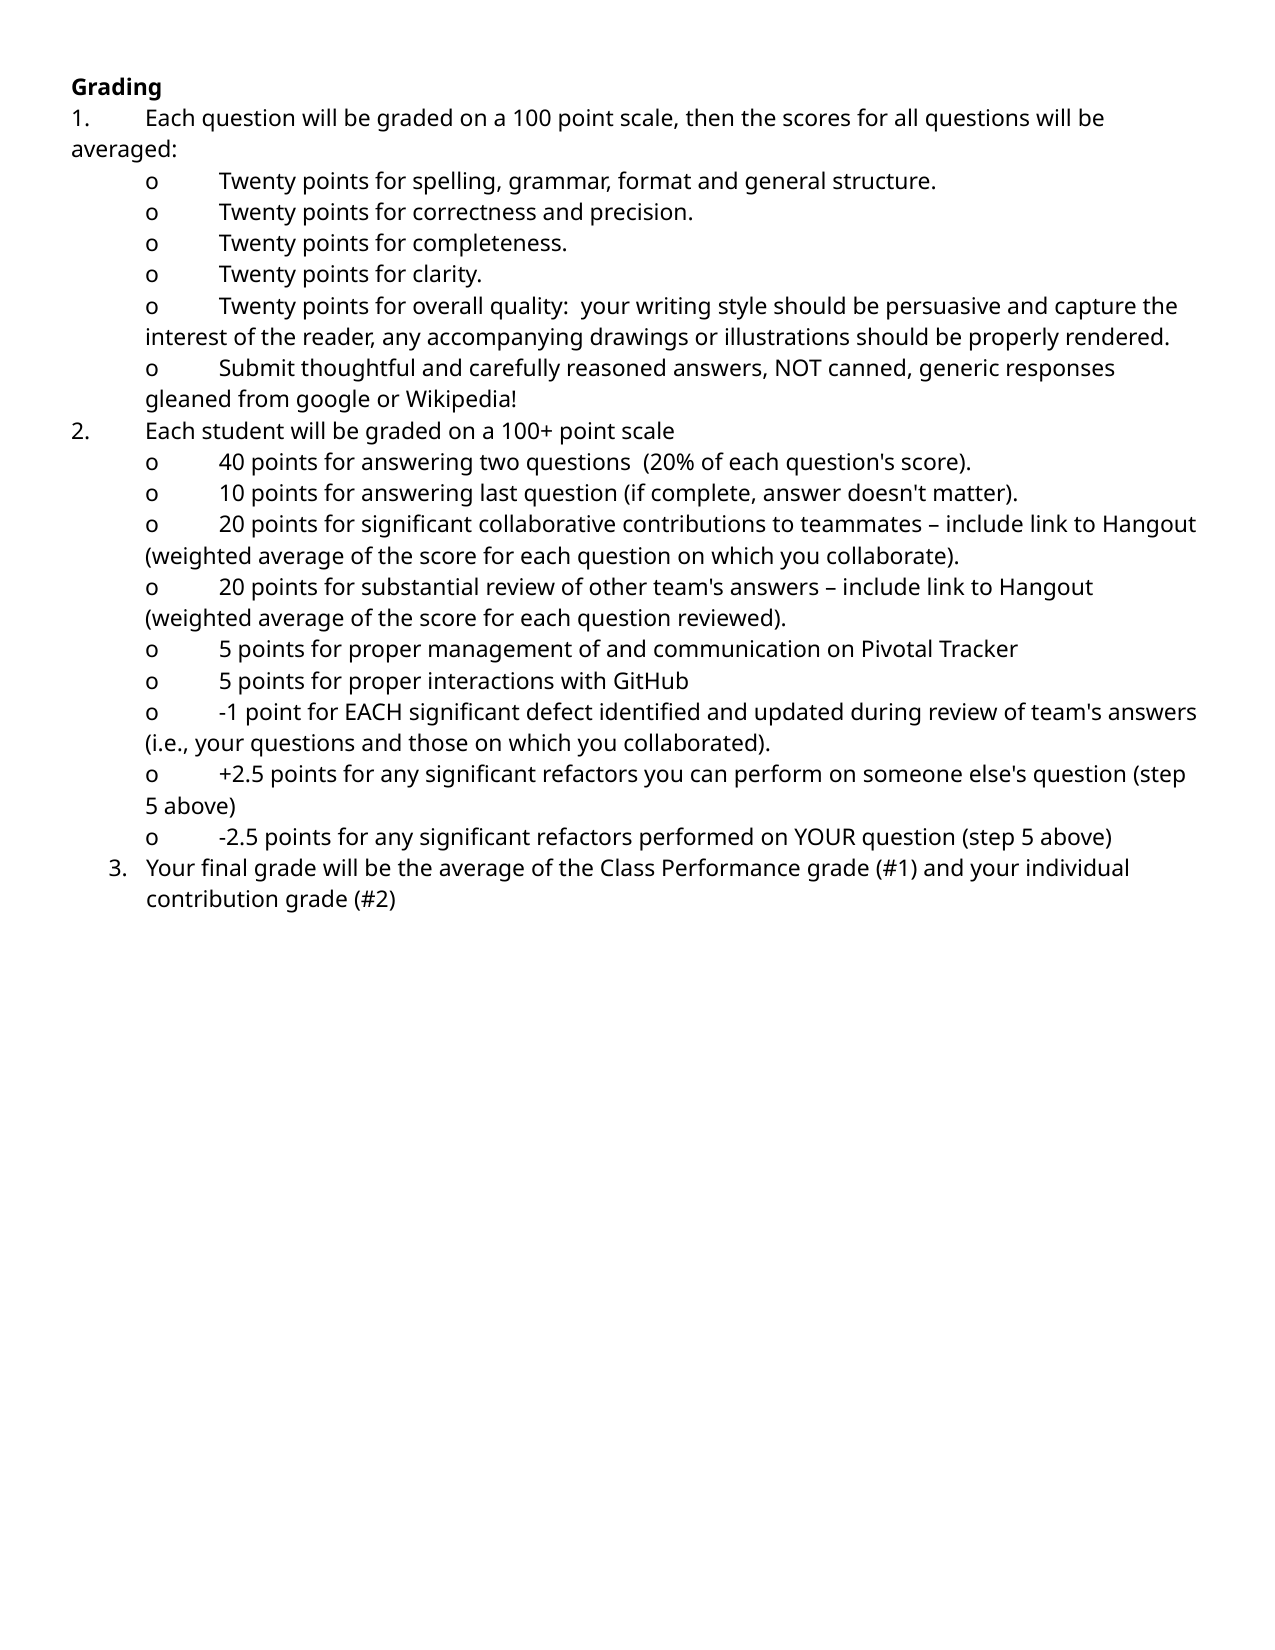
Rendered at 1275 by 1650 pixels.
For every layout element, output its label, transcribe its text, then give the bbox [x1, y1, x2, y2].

text o 20 points for significant collaborative contributions to teammates – include link to Hangout (weighted average of the score for each question on which you collaborate). [145, 508, 1204, 571]
list Your final grade will be the average of the Class Performance grade (#1) and your individual contribution grade (#2) [108, 852, 1204, 914]
text o Twenty points for clarity. [145, 258, 1204, 289]
text o +2.5 points for any significant refactors you can perform on someone else's question (step 5 above) [145, 758, 1204, 821]
text o Twenty points for spelling, grammar, format and general structure. [145, 164, 1204, 196]
text o Twenty points for correctness and precision. [145, 196, 1204, 227]
text o 10 points for answering last question (if complete, answer doesn't matter). [145, 477, 1204, 508]
text o Submit thoughtful and carefully reasoned answers, NOT canned, generic responses gleaned from google or Wikipedia! [145, 352, 1204, 414]
text o 5 points for proper interactions with GitHub [145, 664, 1204, 696]
text o 40 points for answering two questions (20% of each question's score). [145, 446, 1204, 477]
text o Twenty points for overall quality: your writing style should be persuasive and capture the interest of the reader, any accompanying drawings or illustrations should be properly rendered. [145, 289, 1204, 352]
text 2. Each student will be graded on a 100+ point scale [71, 414, 1204, 446]
text o -1 point for EACH significant defect identified and updated during review of team's answers (i.e., your questions and those on which you collaborated). [145, 696, 1204, 758]
text o -2.5 points for any significant refactors performed on YOUR question (step 5 above) [145, 821, 1204, 852]
text o 5 points for proper management of and communication on Pivotal Tracker [145, 633, 1204, 664]
text o Twenty points for completeness. [145, 227, 1204, 258]
text 1. Each question will be graded on a 100 point scale, then the scores for all questions will be averaged: [71, 102, 1204, 164]
text o 20 points for substantial review of other team's answers – include link to Hangout (weighted average of the score for each question reviewed). [145, 571, 1204, 633]
text Grading [71, 71, 1204, 102]
